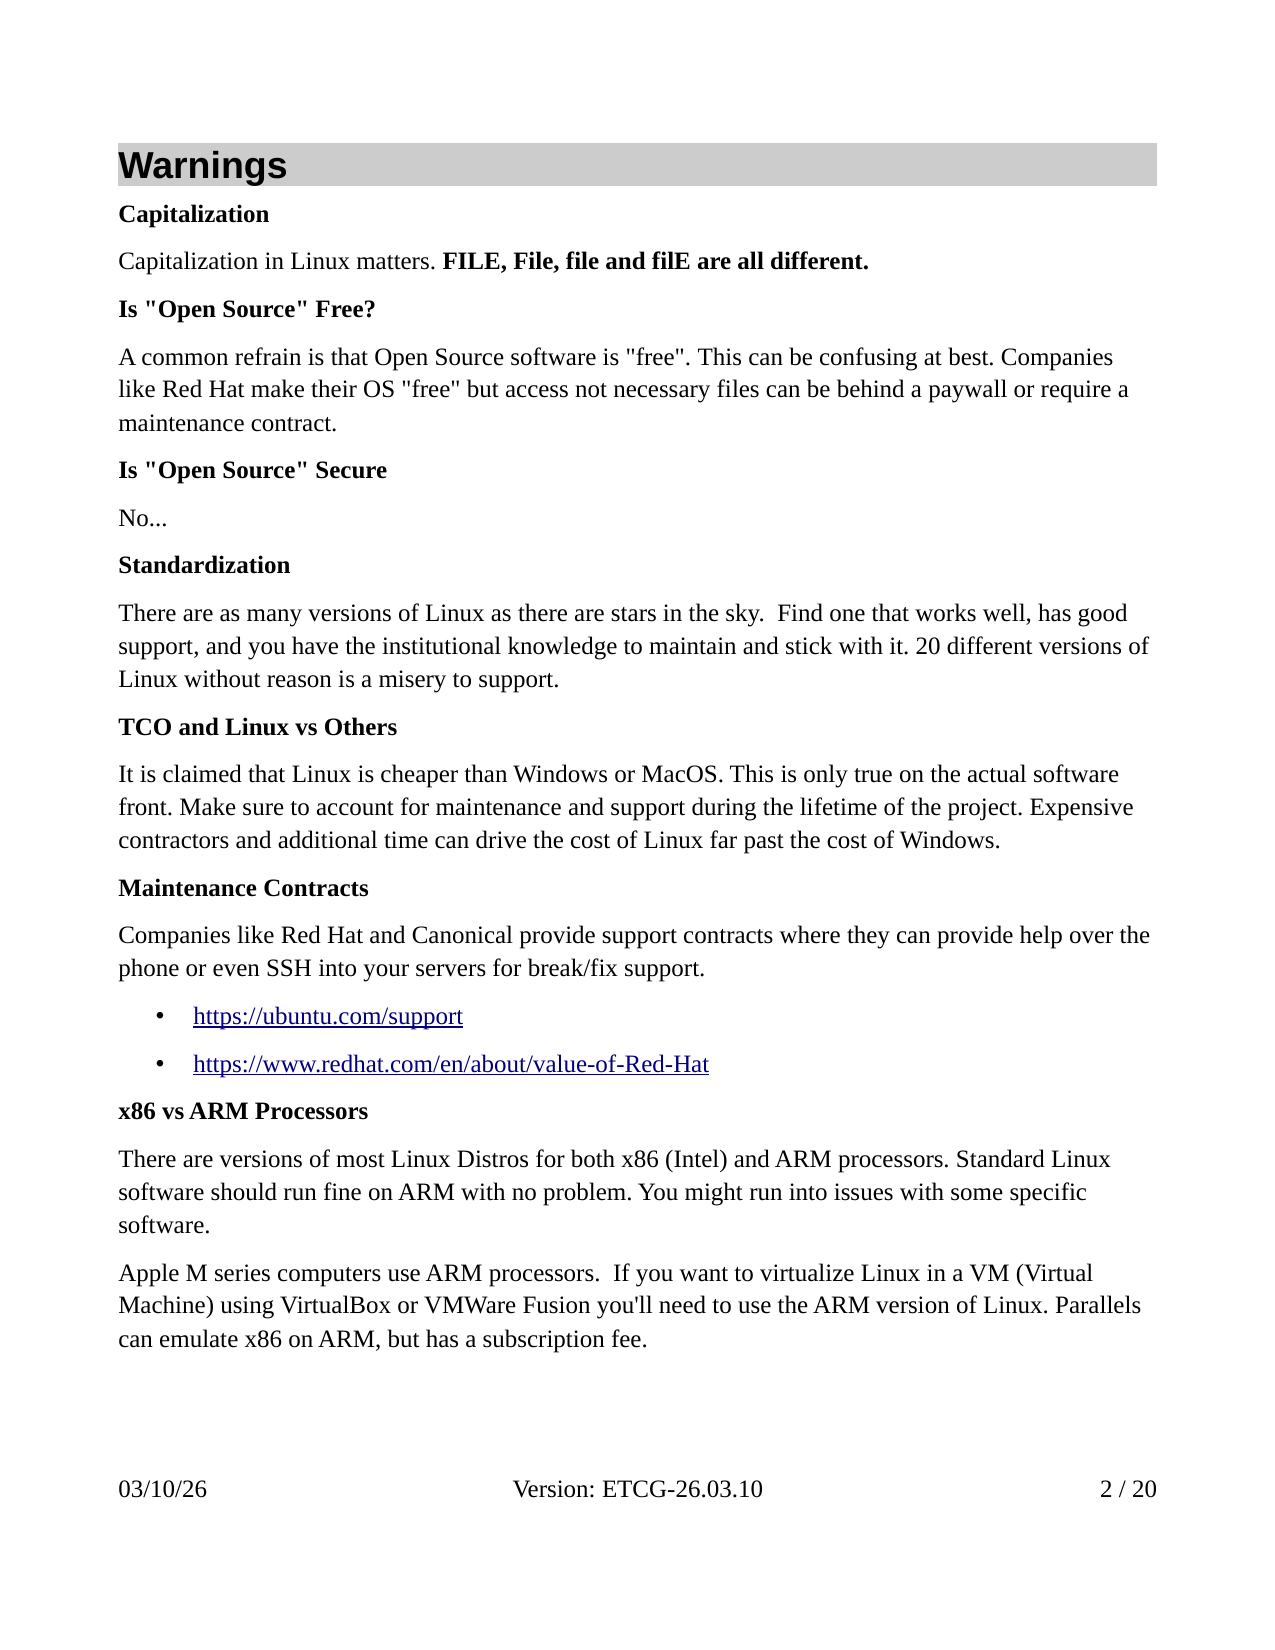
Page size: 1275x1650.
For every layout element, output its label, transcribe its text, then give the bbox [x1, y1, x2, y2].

text Capitalization in Linux matters. FILE, File, file and filE are all different. [118, 246, 1157, 275]
text There are as many versions of Linux as there are stars in the sky. Find one that works well, has good support, and you have the institutional knowledge to maintain and stick with it. 20 different versions of Linux without reason is a misery to support. [118, 598, 1157, 693]
text Is "Open Source" Secure [118, 455, 1157, 484]
subtitle Warnings [118, 143, 1157, 186]
text TCO and Linux vs Others [118, 712, 1157, 740]
text A common refrain is that Open Source software is "free". This can be confusing at best. Companies like Red Hat make their OS "free" but access not necessary files can be behind a paywall or require a maintenance contract. [118, 342, 1157, 436]
text Apple M series computers use ARM processors. If you want to virtualize Linux in a VM (Virtual Machine) using VirtualBox or VMWare Fusion you'll need to use the ARM version of Linux. Parallels can emulate x86 on ARM, but has a subscription fee. [118, 1258, 1157, 1352]
list https://www.redhat.com/en/about/value-of-Red-Hat [156, 1049, 1157, 1077]
text Is "Open Source" Free? [118, 294, 1157, 323]
text No... [118, 503, 1157, 532]
text x86 vs ARM Processors [118, 1096, 1157, 1125]
text Capitalization [118, 199, 1157, 227]
list https://ubuntu.com/support [156, 1001, 1157, 1030]
text Companies like Red Hat and Canonical provide support contracts where they can provide help over the phone or even SSH into your servers for break/fix support. [118, 921, 1157, 982]
text Standardization [118, 550, 1157, 579]
text It is claimed that Linux is cheaper than Windows or MacOS. This is only true on the actual software front. Make sure to account for maintenance and support during the lifetime of the project. Expensive contractors and additional time can drive the cost of Linux far past the cost of Windows. [118, 759, 1157, 854]
text Maintenance Contracts [118, 873, 1157, 902]
text There are versions of most Linux Distros for both x86 (Intel) and ARM processors. Standard Linux software should run fine on ARM with no problem. You might run into issues with some specific software. [118, 1144, 1157, 1239]
